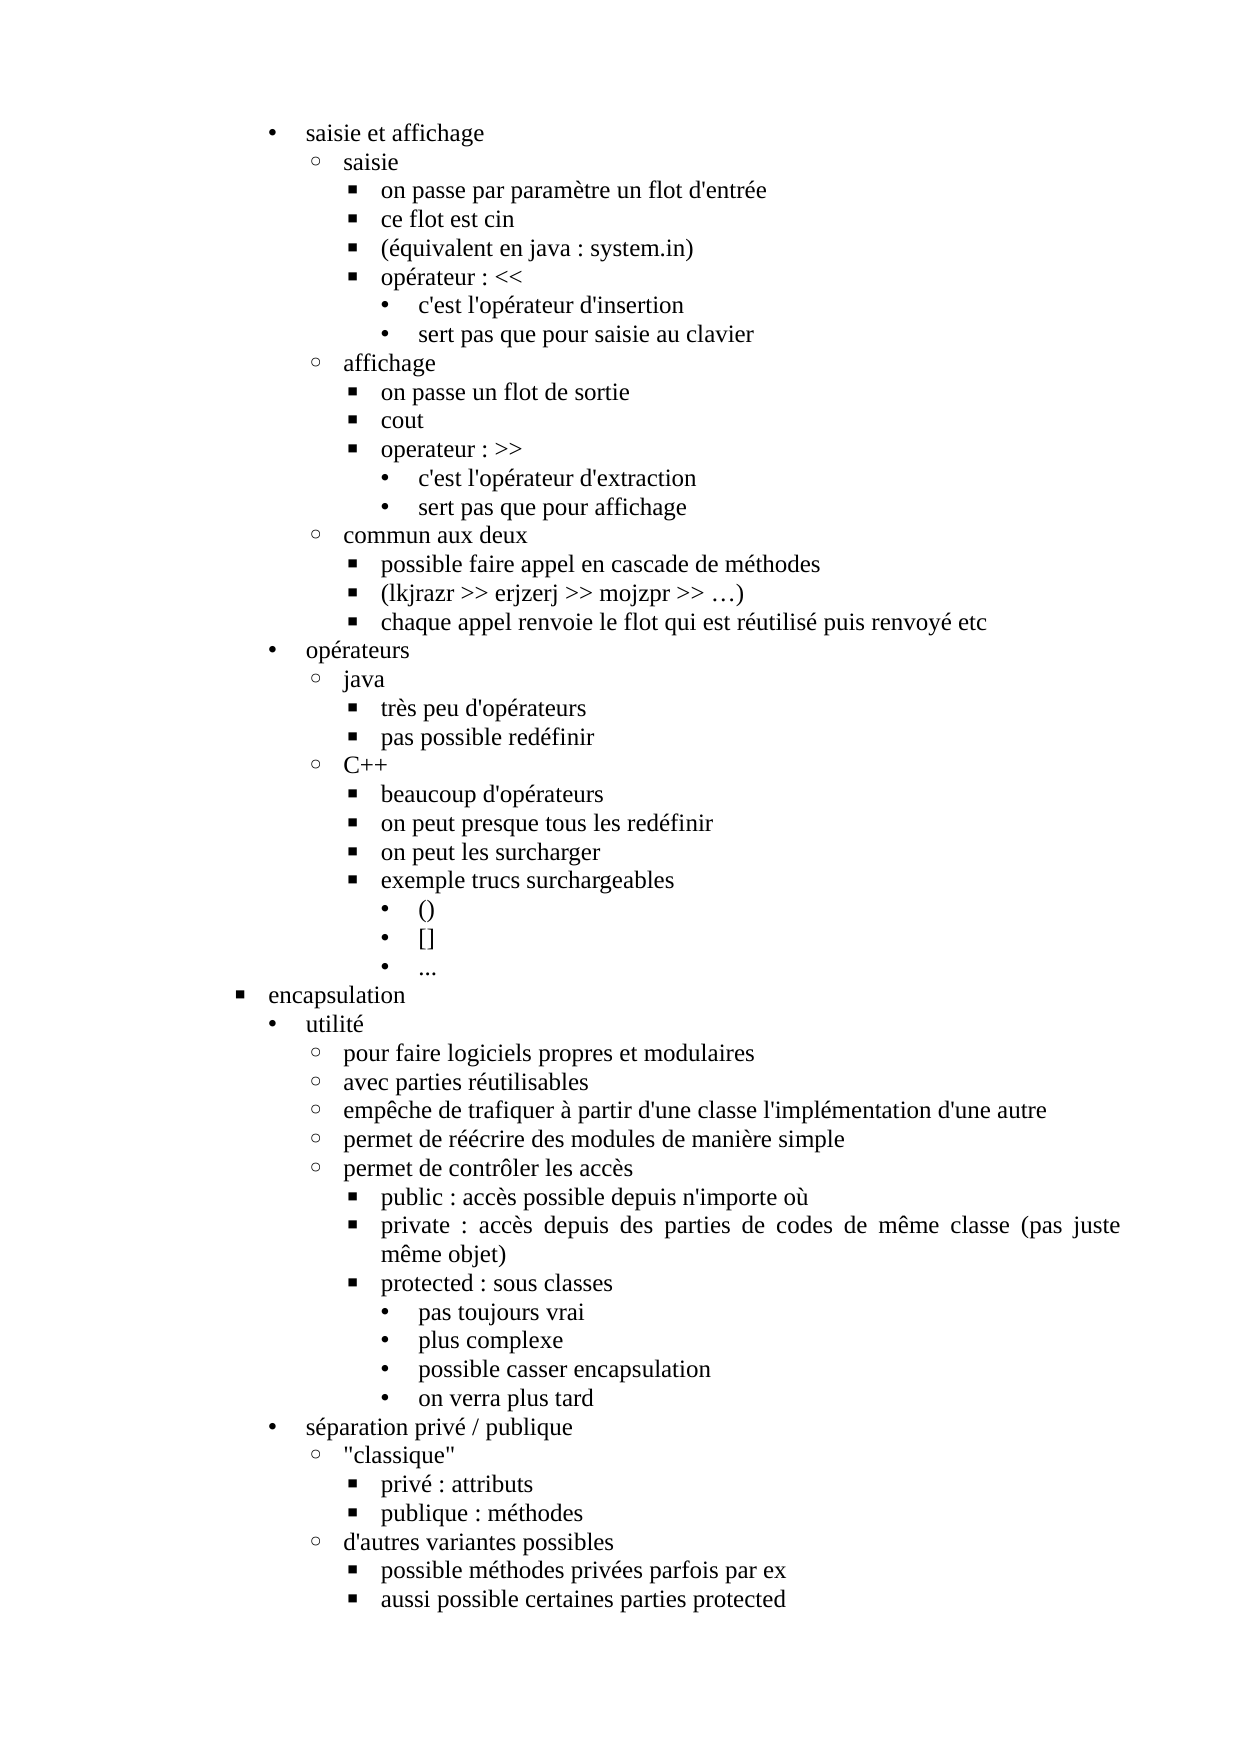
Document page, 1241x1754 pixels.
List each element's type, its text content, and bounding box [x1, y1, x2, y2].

list C++ [306, 751, 1122, 779]
list opérateurs [268, 636, 1122, 664]
list "classique" [306, 1441, 1122, 1469]
list ... [381, 952, 1122, 981]
list plus complexe [381, 1326, 1122, 1354]
list c'est l'opérateur d'extraction [381, 463, 1122, 492]
list c'est l'opérateur d'insertion [381, 291, 1122, 319]
list pas toujours vrai [381, 1297, 1122, 1326]
list ce flot est cin [343, 204, 1122, 233]
list beaucoup d'opérateurs [343, 779, 1122, 808]
list (équivalent en java : system.in) [343, 233, 1122, 262]
list [] [381, 923, 1122, 952]
list opérateur : << [343, 262, 1122, 291]
list operateur : >> [343, 434, 1122, 463]
list séparation privé / publique [268, 1412, 1122, 1441]
list d'autres variantes possibles [306, 1527, 1122, 1556]
list sert pas que pour affichage [381, 492, 1122, 521]
list on passe par paramètre un flot d'entrée [343, 176, 1122, 204]
list saisie [306, 147, 1122, 176]
list (lkjrazr >> erjzerj >> mojzpr >> …) [343, 578, 1122, 607]
list publique : méthodes [343, 1498, 1122, 1527]
list java [306, 664, 1122, 693]
list possible méthodes privées parfois par ex [343, 1556, 1122, 1584]
list on verra plus tard [381, 1383, 1122, 1412]
list affichage [306, 348, 1122, 377]
list permet de contrôler les accès [306, 1153, 1122, 1182]
list pour faire logiciels propres et modulaires [306, 1038, 1122, 1067]
list très peu d'opérateurs [343, 693, 1122, 722]
list privé : attributs [343, 1469, 1122, 1498]
list cout [343, 406, 1122, 434]
list avec parties réutilisables [306, 1067, 1122, 1096]
list chaque appel renvoie le flot qui est réutilisé puis renvoyé etc [343, 607, 1122, 636]
list protected : sous classes [343, 1268, 1122, 1297]
list aussi possible certaines parties protected [343, 1584, 1122, 1613]
list on passe un flot de sortie [343, 377, 1122, 406]
list possible casser encapsulation [381, 1354, 1122, 1383]
list () [381, 894, 1122, 923]
list saisie et affichage [268, 118, 1122, 147]
list utilité [268, 1009, 1122, 1038]
list possible faire appel en cascade de méthodes [343, 549, 1122, 578]
list sert pas que pour saisie au clavier [381, 319, 1122, 348]
list permet de réécrire des modules de manière simple [306, 1124, 1122, 1153]
list private : accès depuis des parties de codes de même classe (pas juste même objet) [343, 1211, 1122, 1268]
list exemple trucs surchargeables [343, 866, 1122, 894]
list public : accès possible depuis n'importe où [343, 1182, 1122, 1211]
list on peut les surcharger [343, 837, 1122, 866]
list on peut presque tous les redéfinir [343, 808, 1122, 837]
list empêche de trafiquer à partir d'une classe l'implémentation d'une autre [306, 1096, 1122, 1124]
list pas possible redéfinir [343, 722, 1122, 751]
list encapsulation [231, 981, 1122, 1009]
list commun aux deux [306, 521, 1122, 549]
